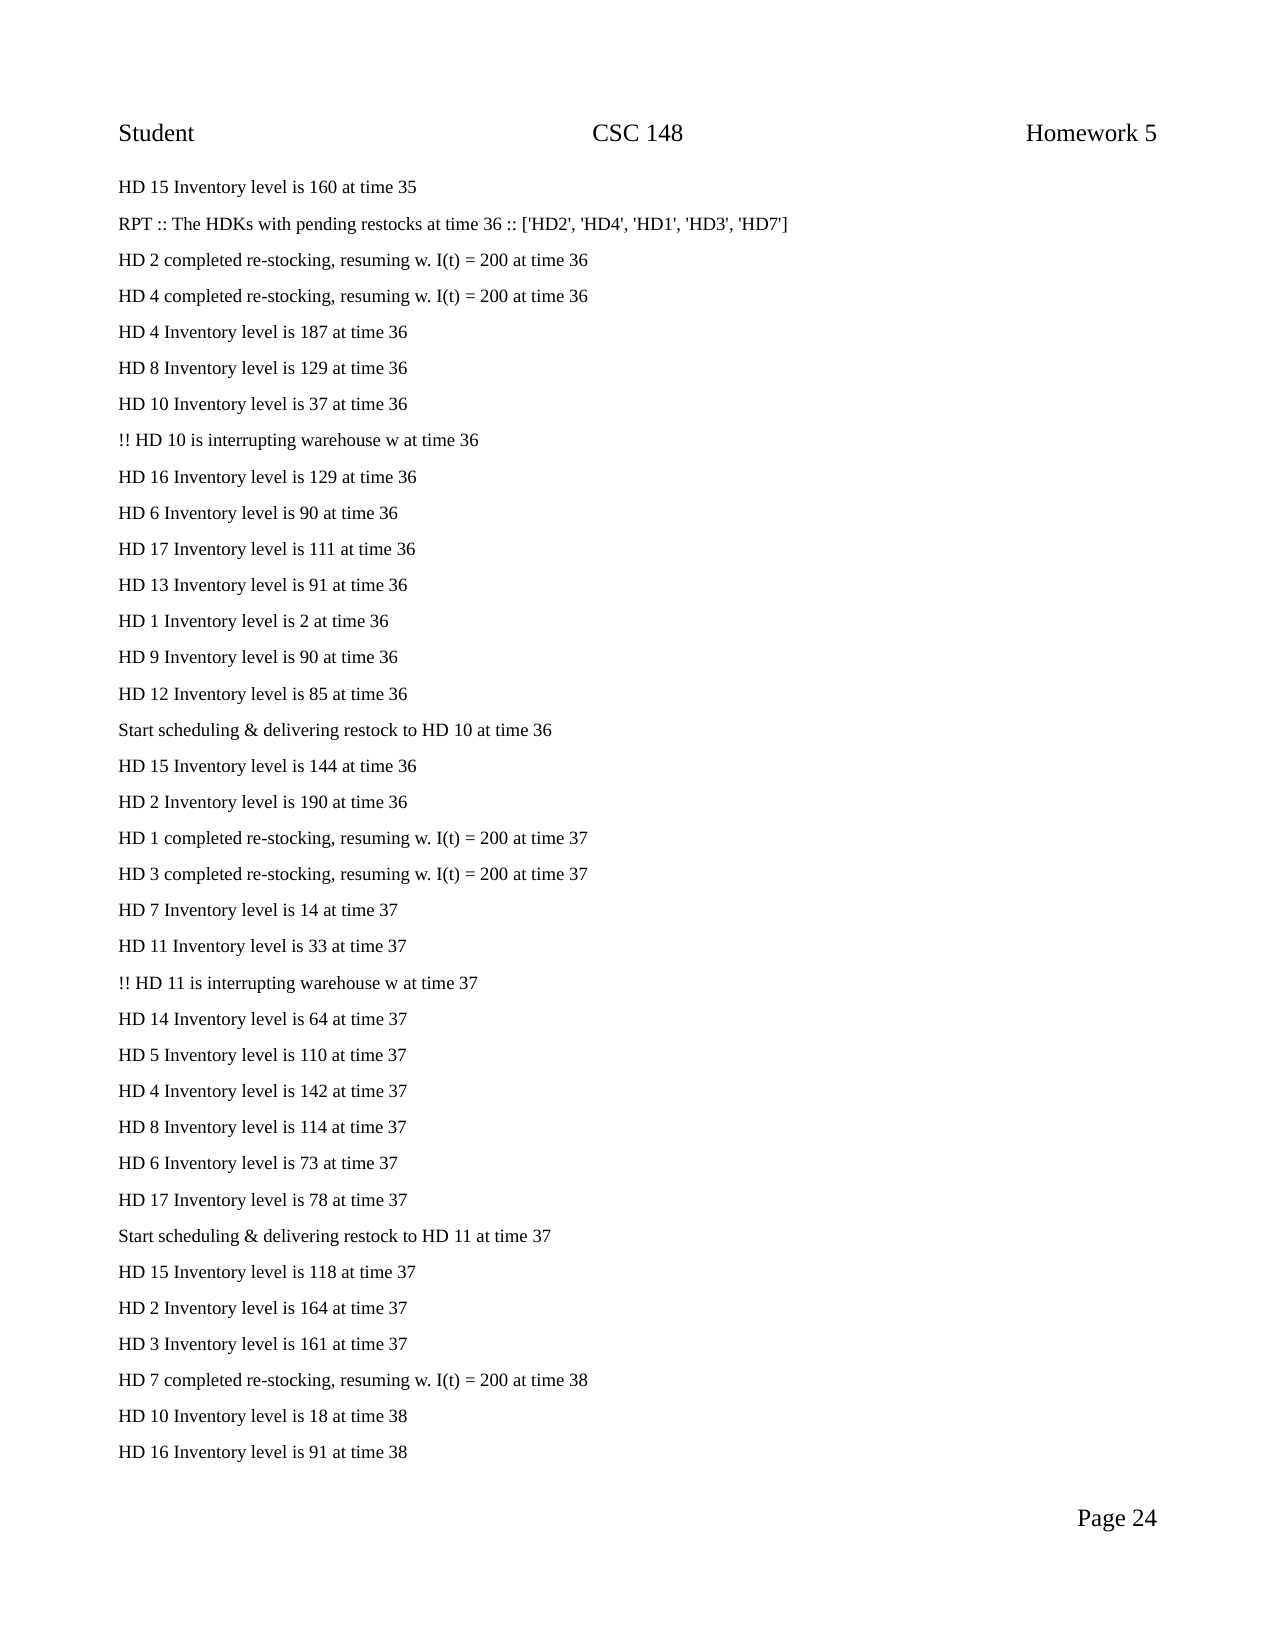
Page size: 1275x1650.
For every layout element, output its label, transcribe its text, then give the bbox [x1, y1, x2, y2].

text HD 8 Inventory level is 129 at time 36 [118, 357, 1157, 379]
text HD 1 completed re-stocking, resuming w. I(t) = 200 at time 37 [118, 827, 1157, 848]
text HD 16 Inventory level is 91 at time 38 [118, 1441, 1157, 1463]
text Start scheduling & delivering restock to HD 11 at time 37 [118, 1224, 1157, 1246]
text HD 4 Inventory level is 187 at time 36 [118, 321, 1157, 342]
text HD 5 Inventory level is 110 at time 37 [118, 1044, 1157, 1065]
text HD 4 completed re-stocking, resuming w. I(t) = 200 at time 36 [118, 285, 1157, 306]
text HD 1 Inventory level is 2 at time 36 [118, 610, 1157, 632]
text HD 15 Inventory level is 144 at time 36 [118, 755, 1157, 776]
text Start scheduling & delivering restock to HD 10 at time 36 [118, 718, 1157, 740]
text HD 10 Inventory level is 37 at time 36 [118, 393, 1157, 415]
text RPT :: The HDKs with pending restocks at time 36 :: ['HD2', 'HD4', 'HD1', 'HD3', 'HD7'] [118, 212, 1157, 234]
text HD 3 completed re-stocking, resuming w. I(t) = 200 at time 37 [118, 863, 1157, 885]
text HD 11 Inventory level is 33 at time 37 [118, 935, 1157, 957]
text HD 4 Inventory level is 142 at time 37 [118, 1080, 1157, 1102]
text HD 6 Inventory level is 73 at time 37 [118, 1152, 1157, 1174]
text HD 17 Inventory level is 78 at time 37 [118, 1188, 1157, 1210]
text HD 7 Inventory level is 14 at time 37 [118, 899, 1157, 921]
text !! HD 11 is interrupting warehouse w at time 37 [118, 972, 1157, 993]
text HD 10 Inventory level is 18 at time 38 [118, 1405, 1157, 1427]
text HD 8 Inventory level is 114 at time 37 [118, 1116, 1157, 1138]
text HD 2 completed re-stocking, resuming w. I(t) = 200 at time 36 [118, 249, 1157, 270]
text HD 16 Inventory level is 129 at time 36 [118, 466, 1157, 487]
text HD 17 Inventory level is 111 at time 36 [118, 538, 1157, 559]
text HD 2 Inventory level is 164 at time 37 [118, 1297, 1157, 1318]
text HD 3 Inventory level is 161 at time 37 [118, 1333, 1157, 1354]
text HD 12 Inventory level is 85 at time 36 [118, 682, 1157, 704]
text HD 9 Inventory level is 90 at time 36 [118, 646, 1157, 668]
text HD 15 Inventory level is 160 at time 35 [118, 176, 1157, 198]
text HD 14 Inventory level is 64 at time 37 [118, 1008, 1157, 1029]
text HD 13 Inventory level is 91 at time 36 [118, 574, 1157, 596]
text !! HD 10 is interrupting warehouse w at time 36 [118, 429, 1157, 451]
text HD 6 Inventory level is 90 at time 36 [118, 502, 1157, 523]
text HD 2 Inventory level is 190 at time 36 [118, 791, 1157, 812]
text HD 15 Inventory level is 118 at time 37 [118, 1261, 1157, 1282]
text HD 7 completed re-stocking, resuming w. I(t) = 200 at time 38 [118, 1369, 1157, 1391]
